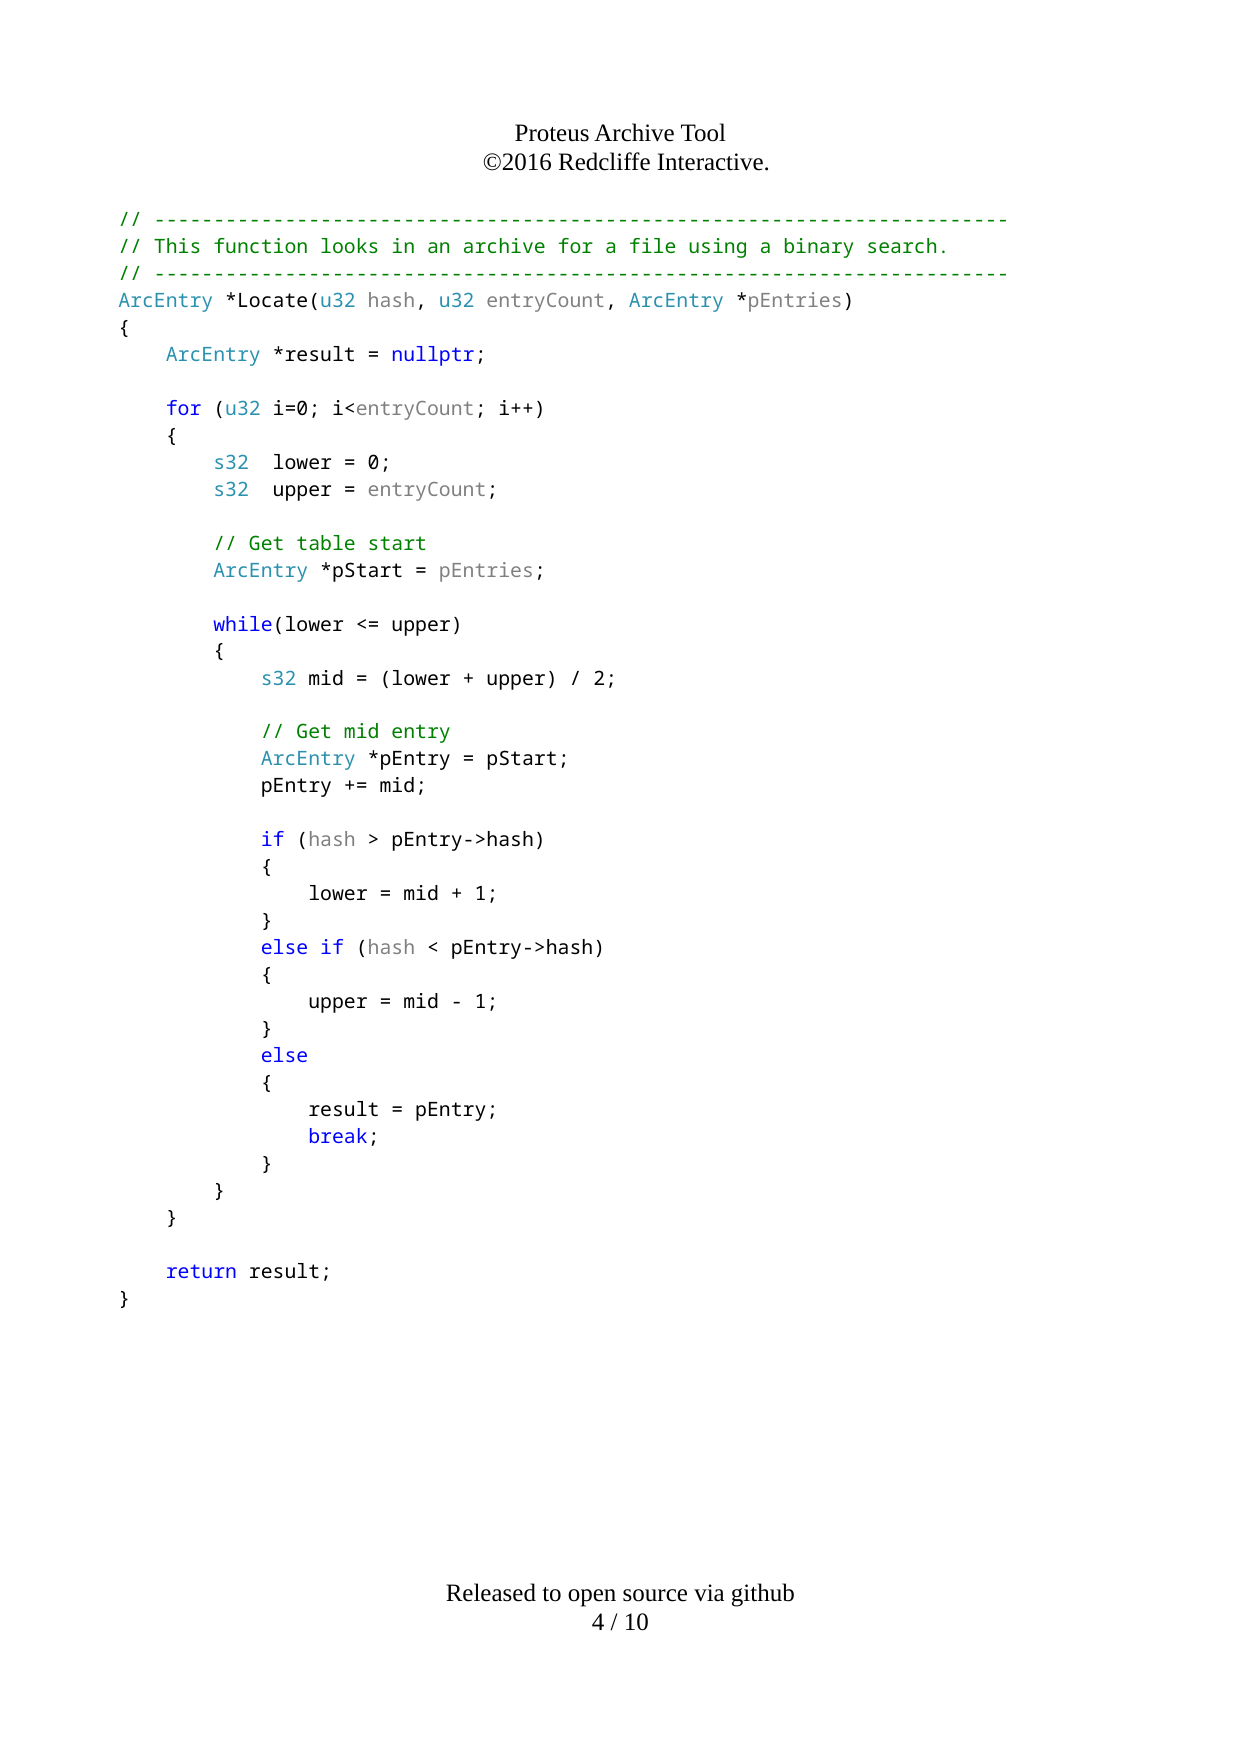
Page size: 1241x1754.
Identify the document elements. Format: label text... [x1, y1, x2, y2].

text { [118, 421, 1122, 448]
text } [118, 1014, 1122, 1041]
text } [118, 1176, 1122, 1203]
text { [118, 1068, 1122, 1095]
text upper = mid - 1; [118, 987, 1122, 1014]
text pEntry += mid; [118, 772, 1122, 799]
text ArcEntry *result = nullptr; [118, 340, 1122, 367]
text // Get table start [118, 529, 1122, 556]
text { [118, 853, 1122, 879]
text } [118, 1284, 1122, 1311]
text else if (hash < pEntry->hash) [118, 933, 1122, 961]
text s32 upper = entryCount; [118, 475, 1122, 502]
text s32 lower = 0; [118, 448, 1122, 475]
text } [118, 1149, 1122, 1176]
text lower = mid + 1; [118, 879, 1122, 907]
text s32 mid = (lower + upper) / 2; [118, 664, 1122, 691]
text // Get mid entry [118, 718, 1122, 745]
text if (hash > pEntry->hash) [118, 826, 1122, 853]
text } [118, 907, 1122, 933]
text // ------------------------------------------------------------------------ [118, 259, 1122, 286]
text { [118, 961, 1122, 987]
text result = pEntry; [118, 1095, 1122, 1122]
text ArcEntry *Locate(u32 hash, u32 entryCount, ArcEntry *pEntries) [118, 286, 1122, 313]
text break; [118, 1122, 1122, 1149]
text // This function looks in an archive for a file using a binary search. [118, 232, 1122, 259]
text { [118, 313, 1122, 340]
text while(lower <= upper) [118, 610, 1122, 637]
text } [118, 1203, 1122, 1230]
text ArcEntry *pEntry = pStart; [118, 745, 1122, 772]
text // ------------------------------------------------------------------------ [118, 205, 1122, 232]
text return result; [118, 1257, 1122, 1284]
text for (u32 i=0; i<entryCount; i++) [118, 394, 1122, 421]
text { [118, 637, 1122, 664]
text else [118, 1041, 1122, 1068]
text ArcEntry *pStart = pEntries; [118, 556, 1122, 583]
